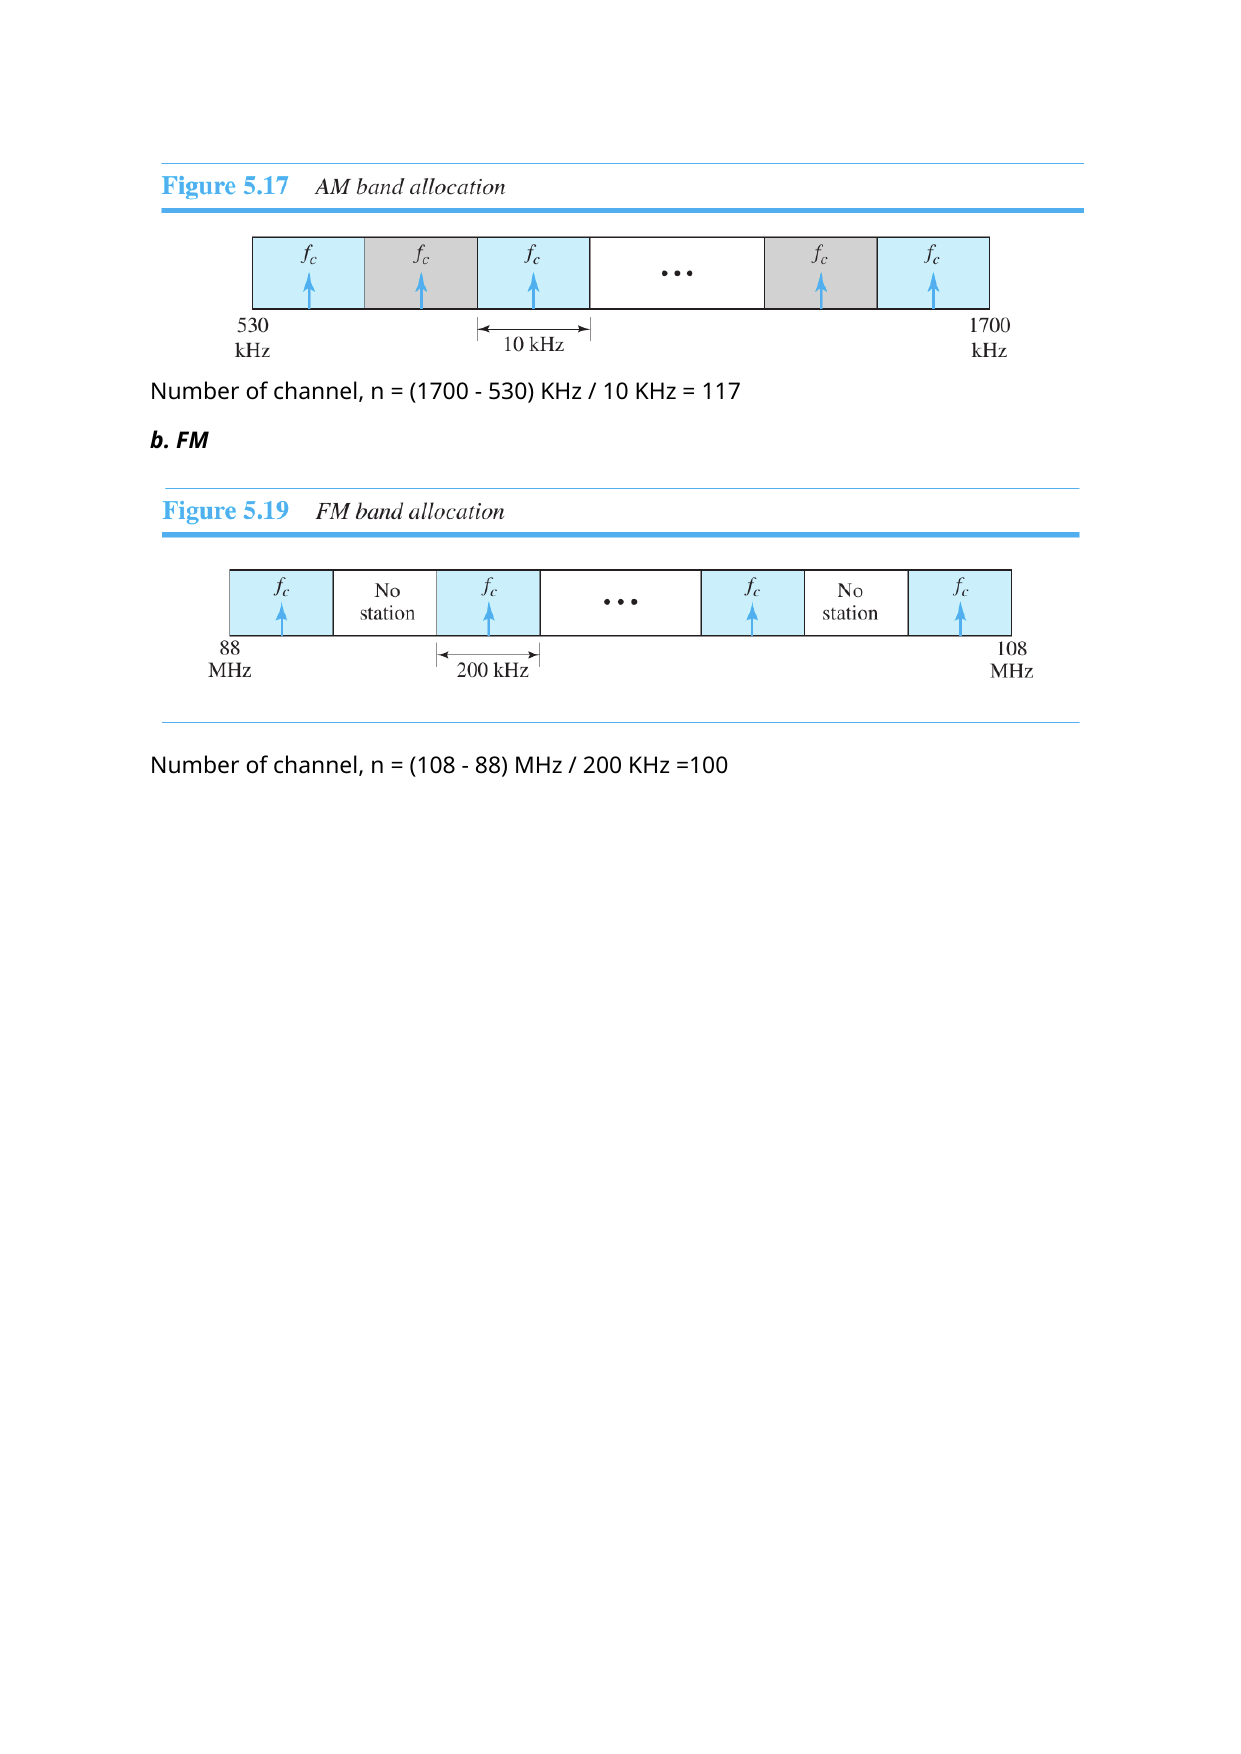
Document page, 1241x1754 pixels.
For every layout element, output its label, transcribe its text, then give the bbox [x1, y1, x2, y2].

text Number of channel, n = (1700 - 530) KHz / 10 KHz = 117 [150, 374, 1090, 406]
text Number of channel, n = (108 - 88) MHz / 200 KHz =100 [150, 730, 1090, 781]
text b. FM [150, 424, 1090, 456]
picture [150, 150, 1091, 374]
picture [150, 473, 1091, 730]
